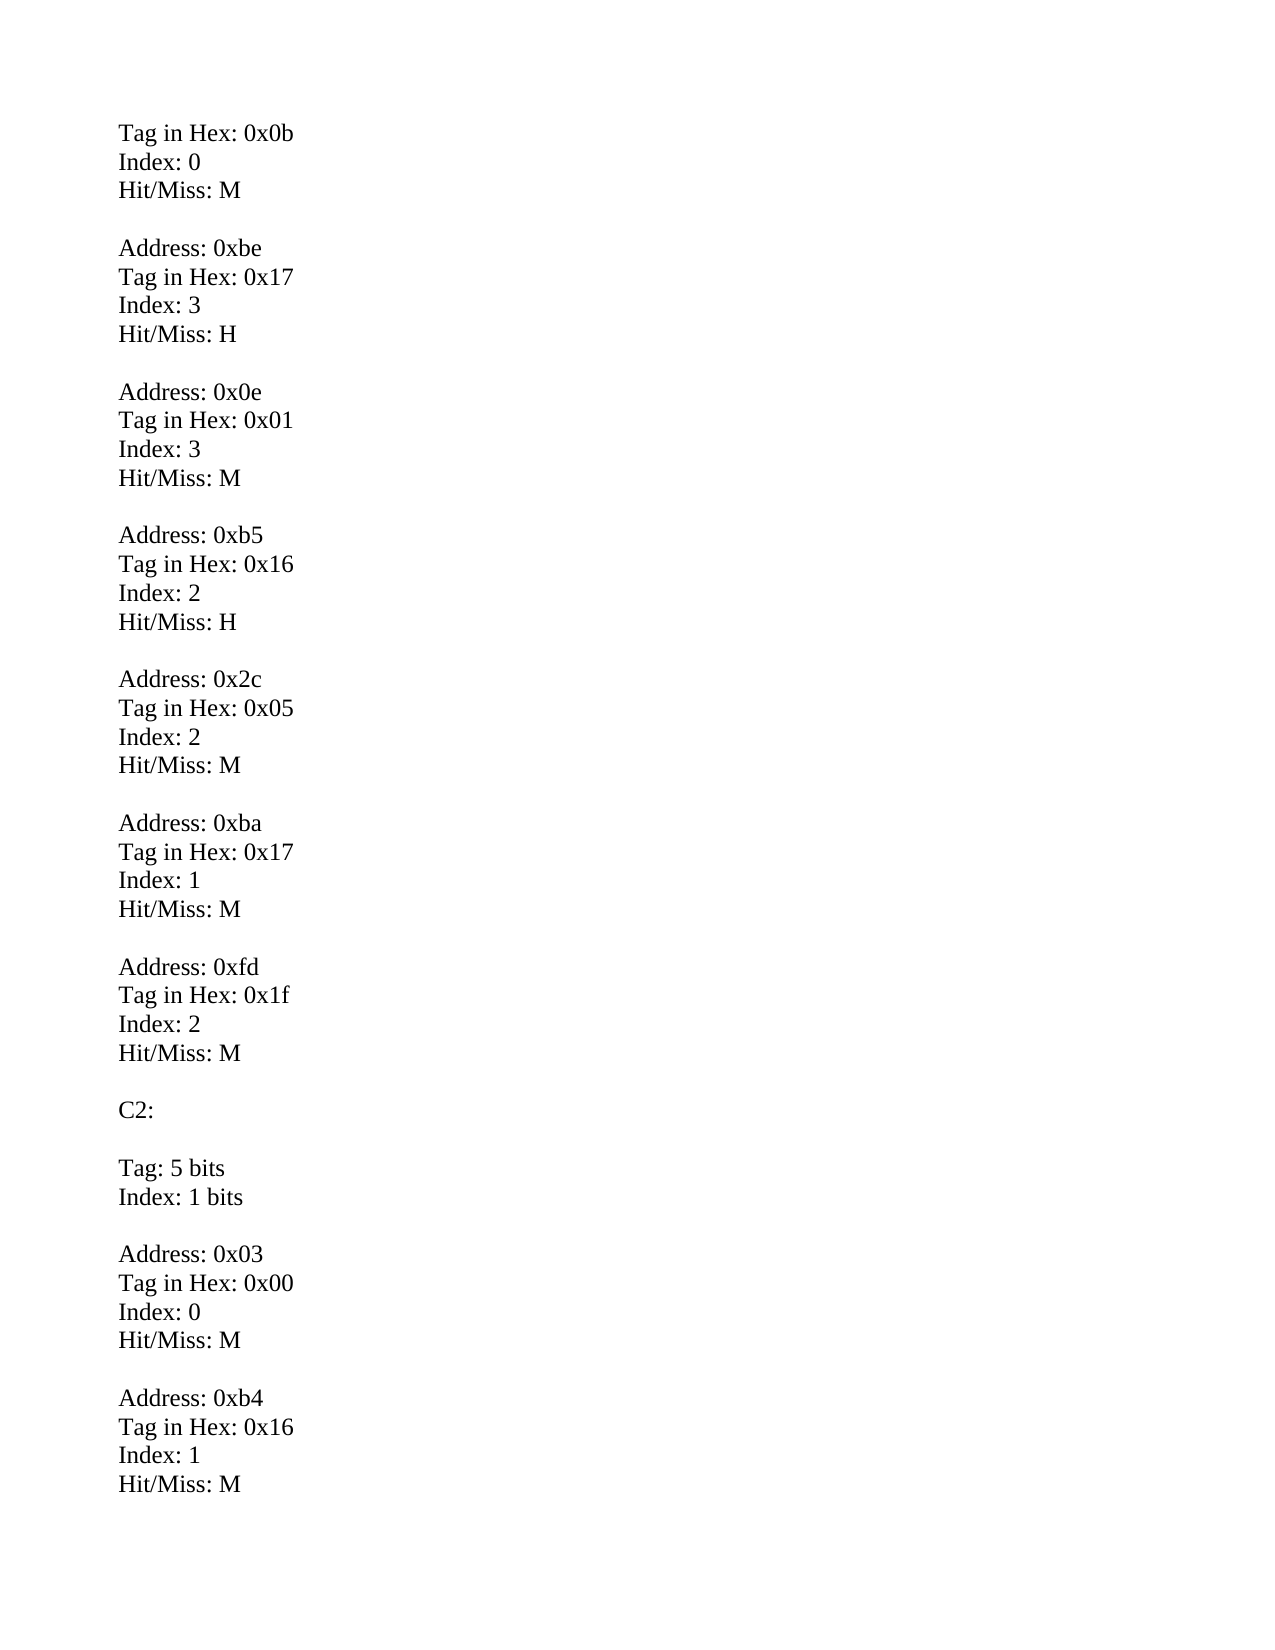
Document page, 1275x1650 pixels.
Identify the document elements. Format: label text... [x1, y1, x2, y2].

text Index: 0 [118, 1297, 1157, 1326]
text Tag in Hex: 0x16 [118, 549, 1157, 578]
text Index: 0 [118, 147, 1157, 176]
text Index: 1 [118, 866, 1157, 894]
text Hit/Miss: M [118, 176, 1157, 204]
text Index: 2 [118, 578, 1157, 607]
text Tag in Hex: 0x17 [118, 837, 1157, 866]
text Index: 3 [118, 434, 1157, 463]
text Index: 1 bits [118, 1182, 1157, 1211]
text Tag in Hex: 0x00 [118, 1268, 1157, 1297]
text Hit/Miss: M [118, 1469, 1157, 1498]
text Index: 2 [118, 722, 1157, 751]
text Tag in Hex: 0x16 [118, 1412, 1157, 1441]
text Address: 0xb4 [118, 1383, 1157, 1412]
text Index: 3 [118, 291, 1157, 319]
text Address: 0x2c [118, 664, 1157, 693]
text Address: 0xfd [118, 952, 1157, 981]
text Tag in Hex: 0x01 [118, 406, 1157, 434]
text Tag in Hex: 0x17 [118, 262, 1157, 291]
text Address: 0x0e [118, 377, 1157, 406]
text Hit/Miss: M [118, 463, 1157, 492]
text Tag in Hex: 0x05 [118, 693, 1157, 722]
text Tag in Hex: 0x1f [118, 981, 1157, 1009]
text Hit/Miss: H [118, 319, 1157, 348]
text Index: 2 [118, 1009, 1157, 1038]
text Hit/Miss: M [118, 751, 1157, 779]
text Address: 0xba [118, 808, 1157, 837]
text Address: 0x03 [118, 1239, 1157, 1268]
text Hit/Miss: M [118, 1038, 1157, 1067]
text Hit/Miss: M [118, 1326, 1157, 1354]
text Hit/Miss: H [118, 607, 1157, 636]
text Address: 0xb5 [118, 521, 1157, 549]
text Address: 0xbe [118, 233, 1157, 262]
text Tag: 5 bits [118, 1153, 1157, 1182]
text Hit/Miss: M [118, 894, 1157, 923]
text Index: 1 [118, 1441, 1157, 1469]
text C2: [118, 1096, 1157, 1124]
text Tag in Hex: 0x0b [118, 118, 1157, 147]
